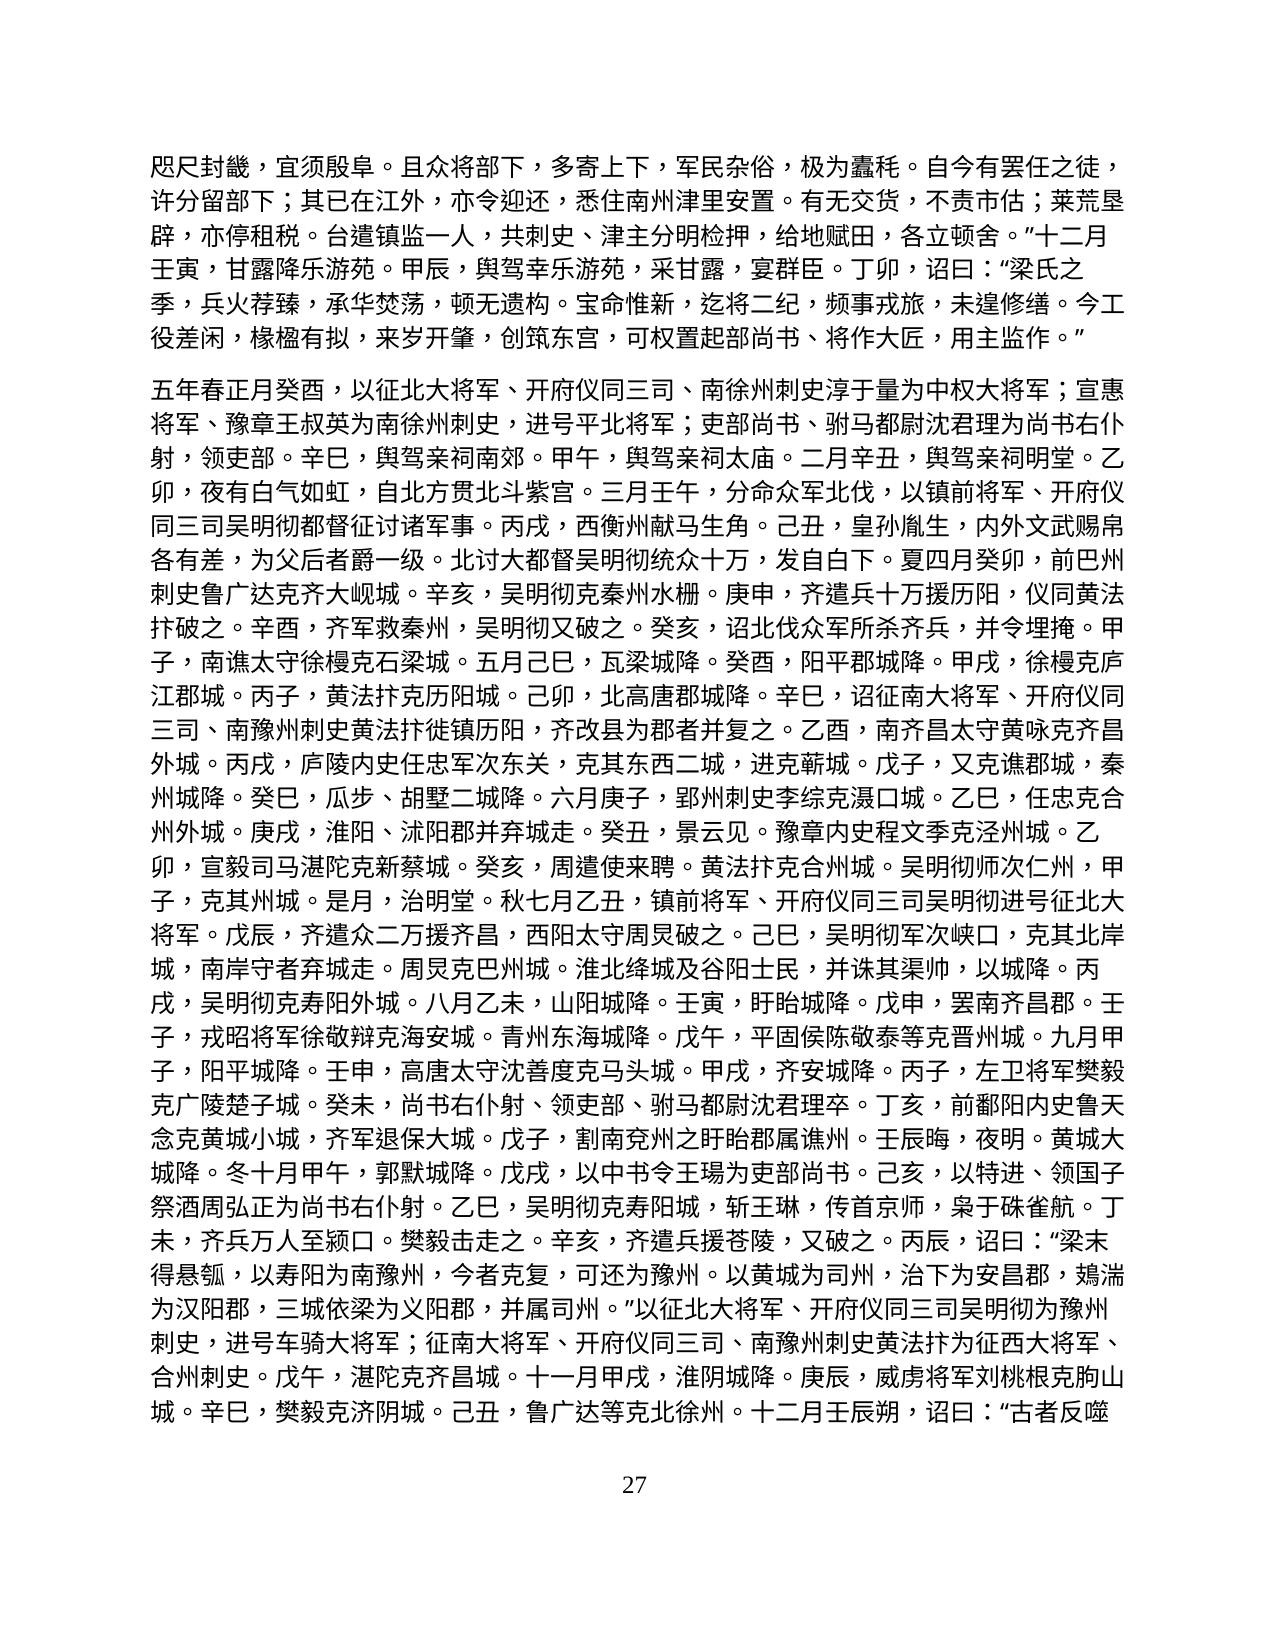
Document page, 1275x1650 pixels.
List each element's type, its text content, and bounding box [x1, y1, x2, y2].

text 五年春正月癸酉，以征北大将军、开府仪同三司、南徐州刺史淳于量为中权大将军；宣惠将军、豫章王叔英为南徐州刺史，进号平北将军；吏部尚书、驸马都尉沈君理为尚书右仆射，领吏部。辛巳，舆驾亲祠南郊。甲午，舆驾亲祠太庙。二月辛丑，舆驾亲祠明堂。乙卯，夜有白气如虹，自北方贯北斗紫宫。三月壬午，分命众军北伐，以镇前将军、开府仪同三司吴明彻都督征讨诸军事。丙戌，西衡州献马生角。己丑，皇孙胤生，内外文武赐帛各有差，为父后者爵一级。北讨大都督吴明彻统众十万，发自白下。夏四月癸卯，前巴州刺史鲁广达克齐大岘城。辛亥，吴明彻克秦州水栅。庚申，齐遣兵十万援历阳，仪同黄法抃破之。辛酉，齐军救秦州，吴明彻又破之。癸亥，诏北伐众军所杀齐兵，并令埋掩。甲子，南谯太守徐槾克石梁城。五月己巳，瓦梁城降。癸酉，阳平郡城降。甲戌，徐槾克庐江郡城。丙子，黄法抃克历阳城。己卯，北高唐郡城降。辛巳，诏征南大将军、开府仪同三司、南豫州刺史黄法抃徙镇历阳，齐改县为郡者并复之。乙酉，南齐昌太守黄咏克齐昌外城。丙戌，庐陵内史任忠军次东关，克其东西二城，进克蕲城。戊子，又克谯郡城，秦州城降。癸巳，瓜步、胡墅二城降。六月庚子，郢州刺史李综克滠口城。乙巳，任忠克合州外城。庚戌，淮阳、沭阳郡并弃城走。癸丑，景云见。豫章内史程文季克泾州城。乙卯，宣毅司马湛陀克新蔡城。癸亥，周遣使来聘。黄法抃克合州城。吴明彻师次仁州，甲子，克其州城。是月，治明堂。秋七月乙丑，镇前将军、开府仪同三司吴明彻进号征北大将军。戊辰，齐遣众二万援齐昌，西阳太守周炅破之。己巳，吴明彻军次峡口，克其北岸城，南岸守者弃城走。周炅克巴州城。淮北绛城及谷阳士民，并诛其渠帅，以城降。丙戌，吴明彻克寿阳外城。八月乙未，山阳城降。壬寅，盱眙城降。戊申，罢南齐昌郡。壬子，戎昭将军徐敬辩克海安城。青州东海城降。戊午，平固侯陈敬泰等克晋州城。九月甲子，阳平城降。壬申，高唐太守沈善度克马头城。甲戌，齐安城降。丙子，左卫将军樊毅克广陵楚子城。癸未，尚书右仆射、领吏部、驸马都尉沈君理卒。丁亥，前鄱阳内史鲁天念克黄城小城，齐军退保大城。戊子，割南兗州之盱眙郡属谯州。壬辰晦，夜明。黄城大城降。冬十月甲午，郭默城降。戊戌，以中书令王瑒为吏部尚书。己亥，以特进、领国子祭酒周弘正为尚书右仆射。乙巳，吴明彻克寿阳城，斩王琳，传首京师，枭于硃雀航。丁未，齐兵万人至颍口。樊毅击走之。辛亥，齐遣兵援苍陵，又破之。丙辰，诏曰：“梁末得悬瓠，以寿阳为南豫州，今者克复，可还为豫州。以黄城为司州，治下为安昌郡，鳷湍为汉阳郡，三城依梁为义阳郡，并属司州。”以征北大将军、开府仪同三司吴明彻为豫州刺史，进号车骑大将军；征南大将军、开府仪同三司、南豫州刺史黄法抃为征西大将军、合州刺史。戊午，湛陀克齐昌城。十一月甲戌，淮阴城降。庚辰，威虏将军刘桃根克朐山城。辛巳，樊毅克济阴城。己丑，鲁广达等克北徐州。十二月壬辰朔，诏曰：“古者反噬 [150, 372, 1125, 1428]
text 咫尺封畿，宜须殷阜。且众将部下，多寄上下，军民杂俗，极为蠹秏。自今有罢任之徒，许分留部下；其已在江外，亦令迎还，悉住南州津里安置。有无交货，不责市估；莱荒垦辟，亦停租税。台遣镇监一人，共刺史、津主分明检押，给地赋田，各立顿舍。”十二月壬寅，甘露降乐游苑。甲辰，舆驾幸乐游苑，采甘露，宴群臣。丁卯，诏曰：“梁氏之季，兵火荐臻，承华焚荡，顿无遗构。宝命惟新，迄将二纪，频事戎旅，未遑修缮。今工役差闲，椽楹有拟，来岁开肇，创筑东宫，可权置起部尚书、将作大匠，用主监作。” [150, 150, 1125, 354]
